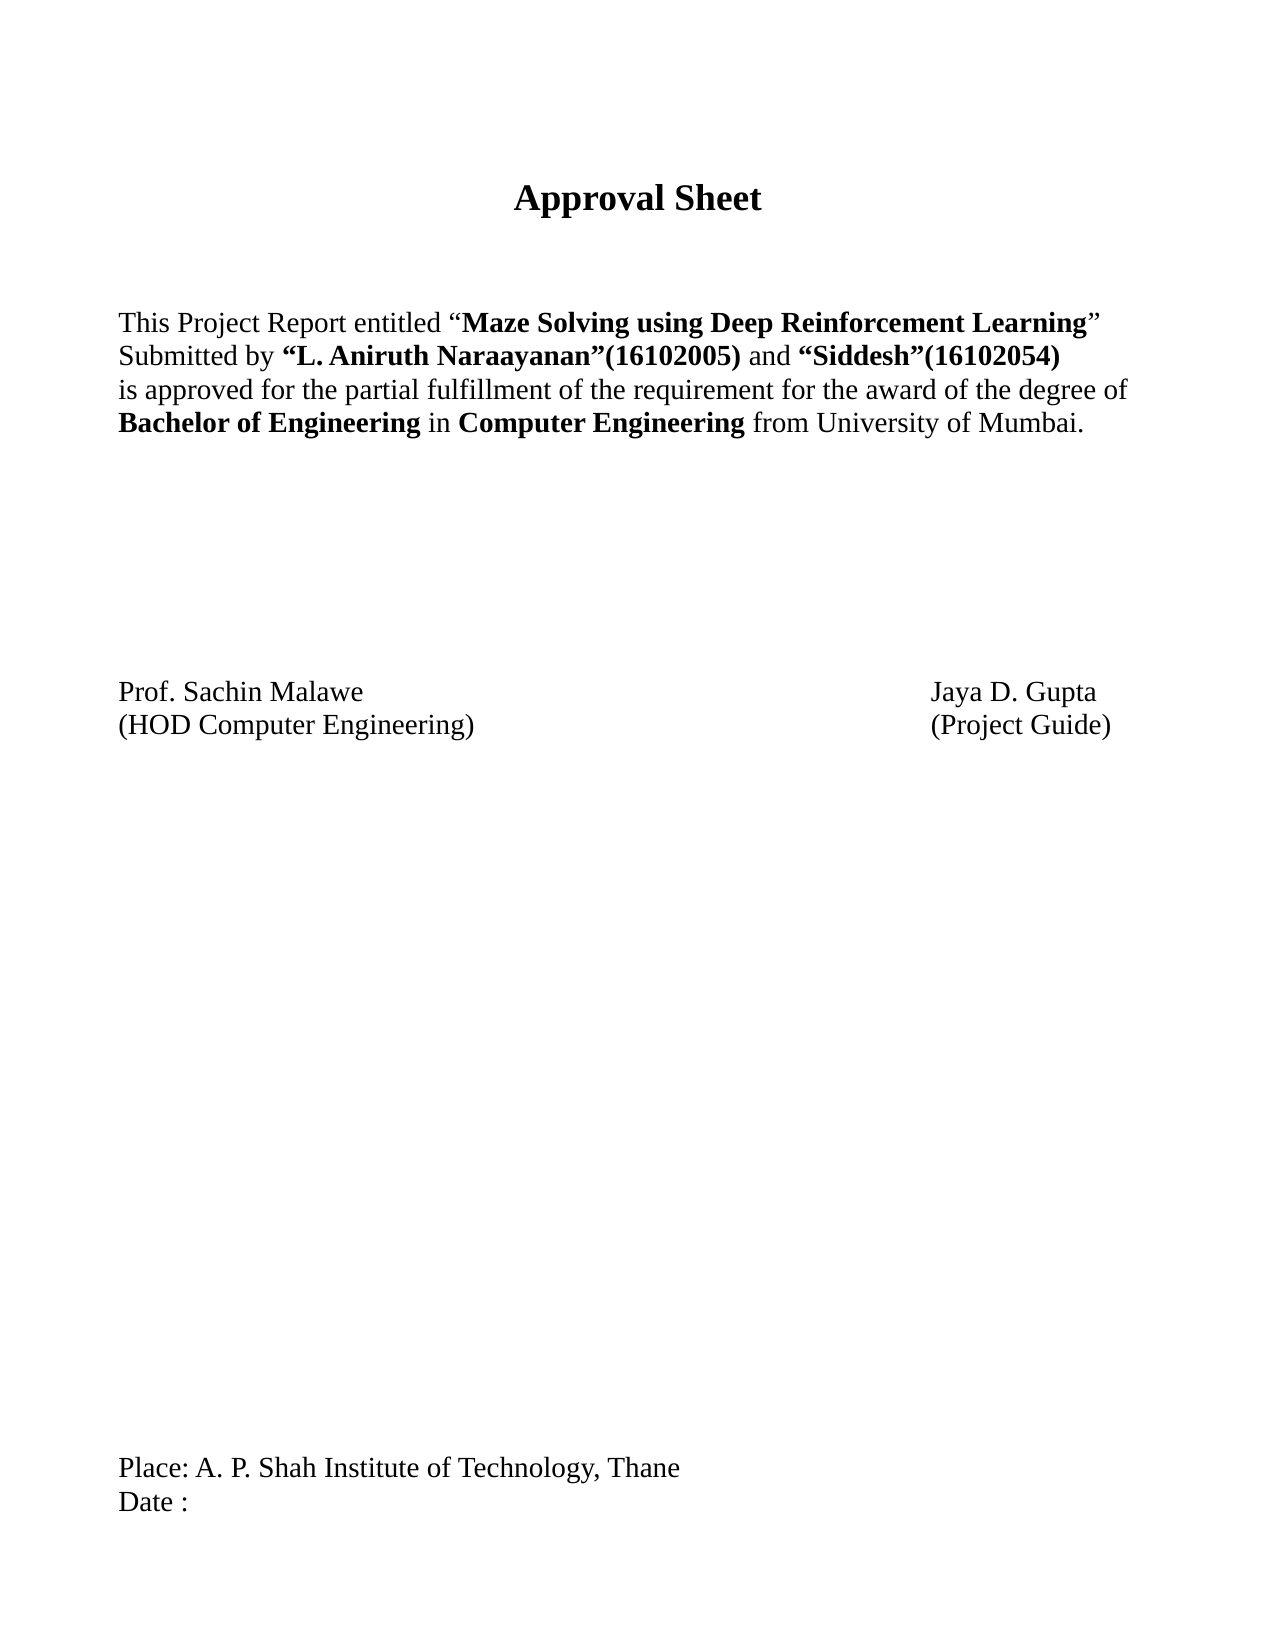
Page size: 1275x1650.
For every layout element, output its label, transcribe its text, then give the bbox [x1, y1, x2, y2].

text Place: A. P. Shah Institute of Technology, Thane [118, 1450, 1157, 1484]
text This Project Report entitled “Maze Solving using Deep Reinforcement Learning” [118, 305, 1157, 338]
text (HOD Computer Engineering) (Project Guide) [118, 707, 1157, 774]
text Prof. Sachin Malawe Jaya D. Gupta [118, 674, 1157, 707]
text is approved for the partial fulfillment of the requirement for the award of the degree of Bachelor of Engineering in Computer Engineering from University of Mumbai. [118, 372, 1157, 439]
text Date : [118, 1484, 1157, 1517]
text Approval Sheet [118, 176, 1157, 219]
text Submitted by “L. Aniruth Naraayanan”(16102005) and “Siddesh”(16102054) [118, 338, 1157, 372]
